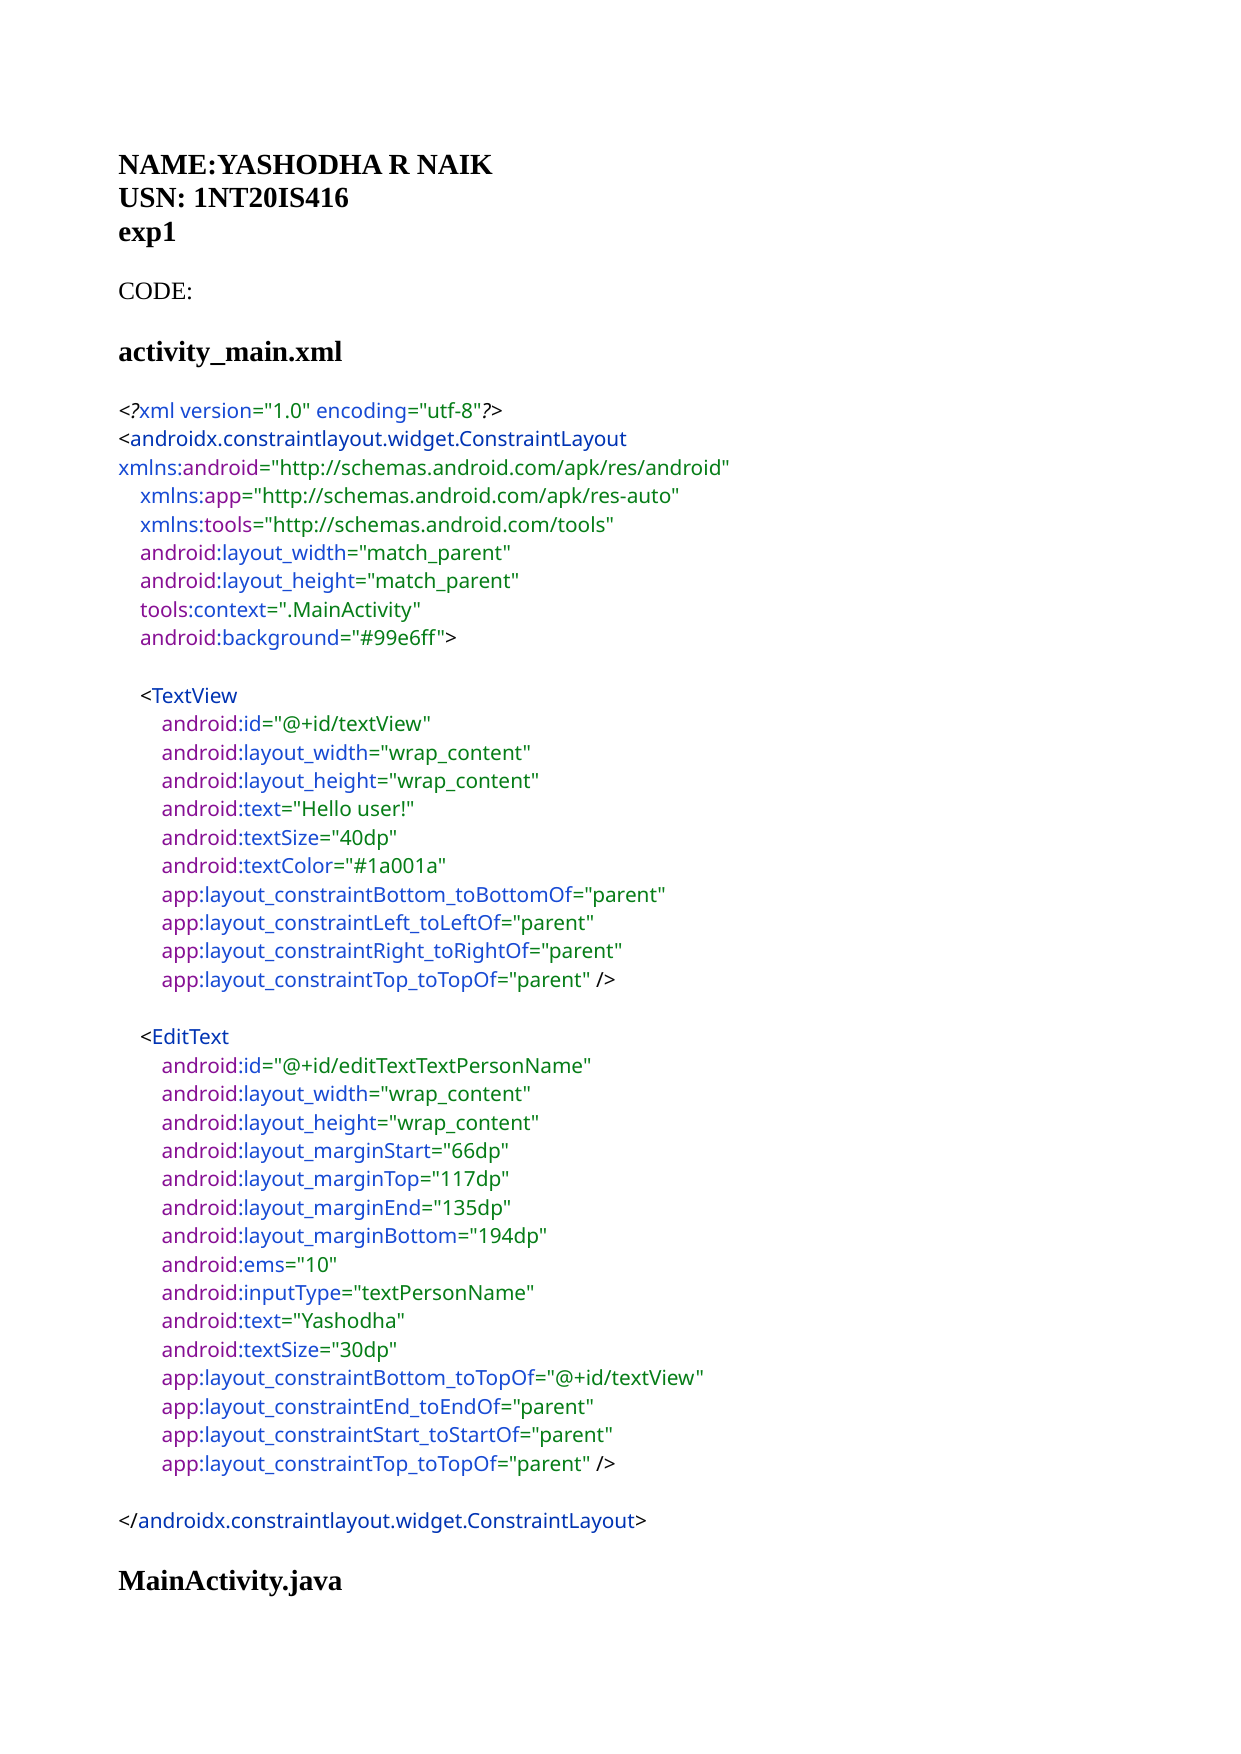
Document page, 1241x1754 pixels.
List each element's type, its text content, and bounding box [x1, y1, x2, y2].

text MainActivity.java [118, 1563, 1122, 1597]
text exp1 [118, 214, 1122, 247]
text NAME:YASHODHA R NAIK [118, 147, 1122, 180]
text USN: 1NT20IS416 [118, 180, 1122, 214]
text CODE: [118, 276, 1122, 305]
text activity_main.xml [118, 334, 1122, 367]
text <?xml version="1.0" encoding="utf-8"?> <androidx.constraintlayout.widget.ConstraintLayout xmlns:android="http://schemas.android.com/apk/res/android" xmlns:app="http://schemas.android.com/apk/res-auto" xmlns:tools="http://schemas.android.com/tools" android:layout_width="match_parent" android:layout_height="match_parent" tools:context=".MainActivity" android:background="#99e6ff"> <TextView android:id="@+id/textView" android:layout_width="wrap_content" android:layout_height="wrap_content" android:text="Hello user!" android:textSize="40dp" android:textColor="#1a001a" app:layout_constraintBottom_toBottomOf="parent" app:layout_constraintLeft_toLeftOf="parent" app:layout_constraintRight_toRightOf="parent" app:layout_constraintTop_toTopOf="parent" /> <EditText android:id="@+id/editTextTextPersonName" android:layout_width="wrap_content" android:layout_height="wrap_content" android:layout_marginStart="66dp" android:layout_marginTop="117dp" android:layout_marginEnd="135dp" android:layout_marginBottom="194dp" android:ems="10" android:inputType="textPersonName" android:text="Yashodha" android:textSize="30dp" app:layout_constraintBottom_toTopOf="@+id/textView" app:layout_constraintEnd_toEndOf="parent" app:layout_constraintStart_toStartOf="parent" app:layout_constraintTop_toTopOf="parent" /> </androidx.constraintlayout.widget.ConstraintLayout> [118, 396, 1122, 1563]
